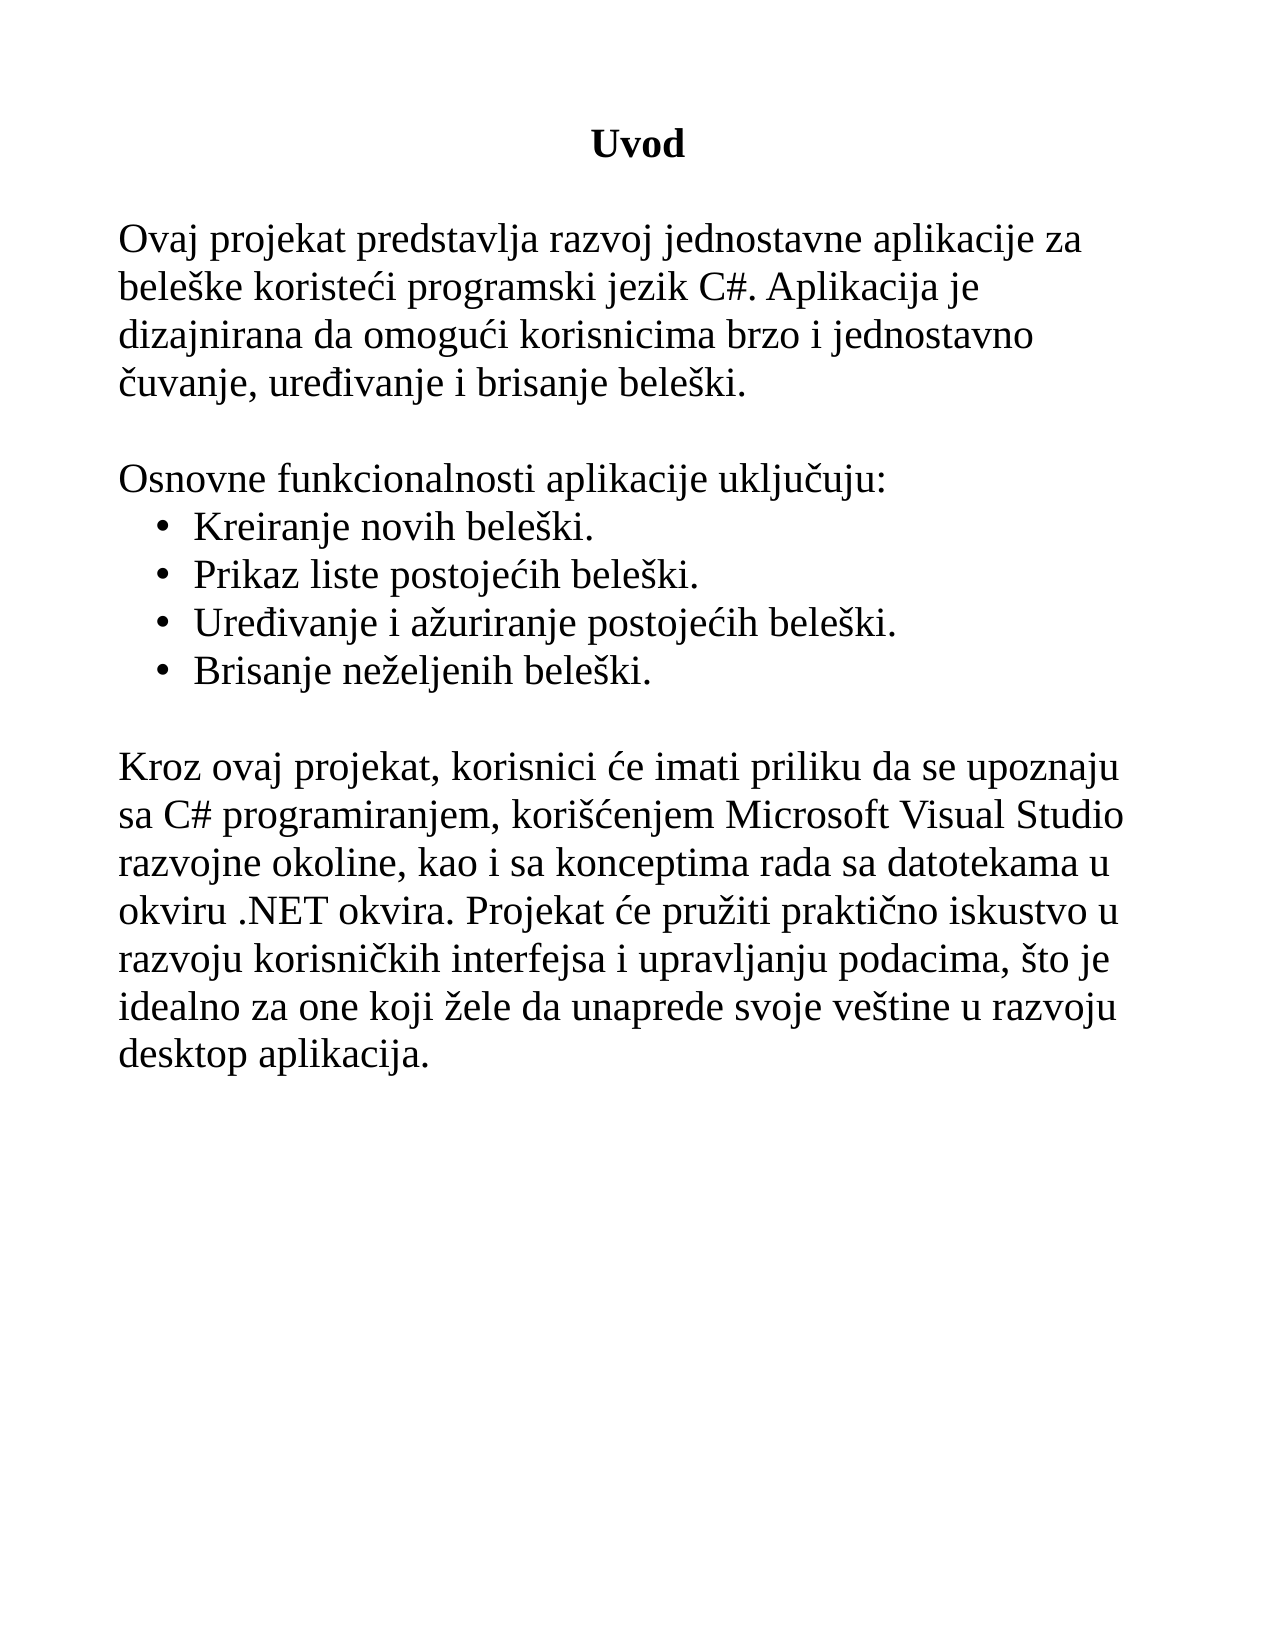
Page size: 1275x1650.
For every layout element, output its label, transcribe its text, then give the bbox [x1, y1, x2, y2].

list Brisanje neželjenih beleški. [156, 646, 1157, 693]
text Uvod [118, 118, 1157, 166]
list Uređivanje i ažuriranje postojećih beleški. [156, 597, 1157, 646]
list Kreiranje novih beleški. [156, 501, 1157, 549]
list Prikaz liste postojećih beleški. [156, 549, 1157, 597]
text Kroz ovaj projekat, korisnici će imati priliku da se upoznaju sa C# programiranjem, korišćenjem Microsoft Visual Studio razvojne okoline, kao i sa konceptima rada sa datotekama u okviru .NET okvira. Projekat će pružiti praktično iskustvo u razvoju korisničkih interfejsa i upravljanju podacima, što je idealno za one koji žele da unaprede svoje veštine u razvoju desktop aplikacija. [118, 741, 1157, 1077]
text Ovaj projekat predstavlja razvoj jednostavne aplikacije za beleške koristeći programski jezik C#. Aplikacija je dizajnirana da omogući korisnicima brzo i jednostavno čuvanje, uređivanje i brisanje beleški. [118, 214, 1157, 406]
text Osnovne funkcionalnosti aplikacije uključuju: [118, 453, 1157, 501]
